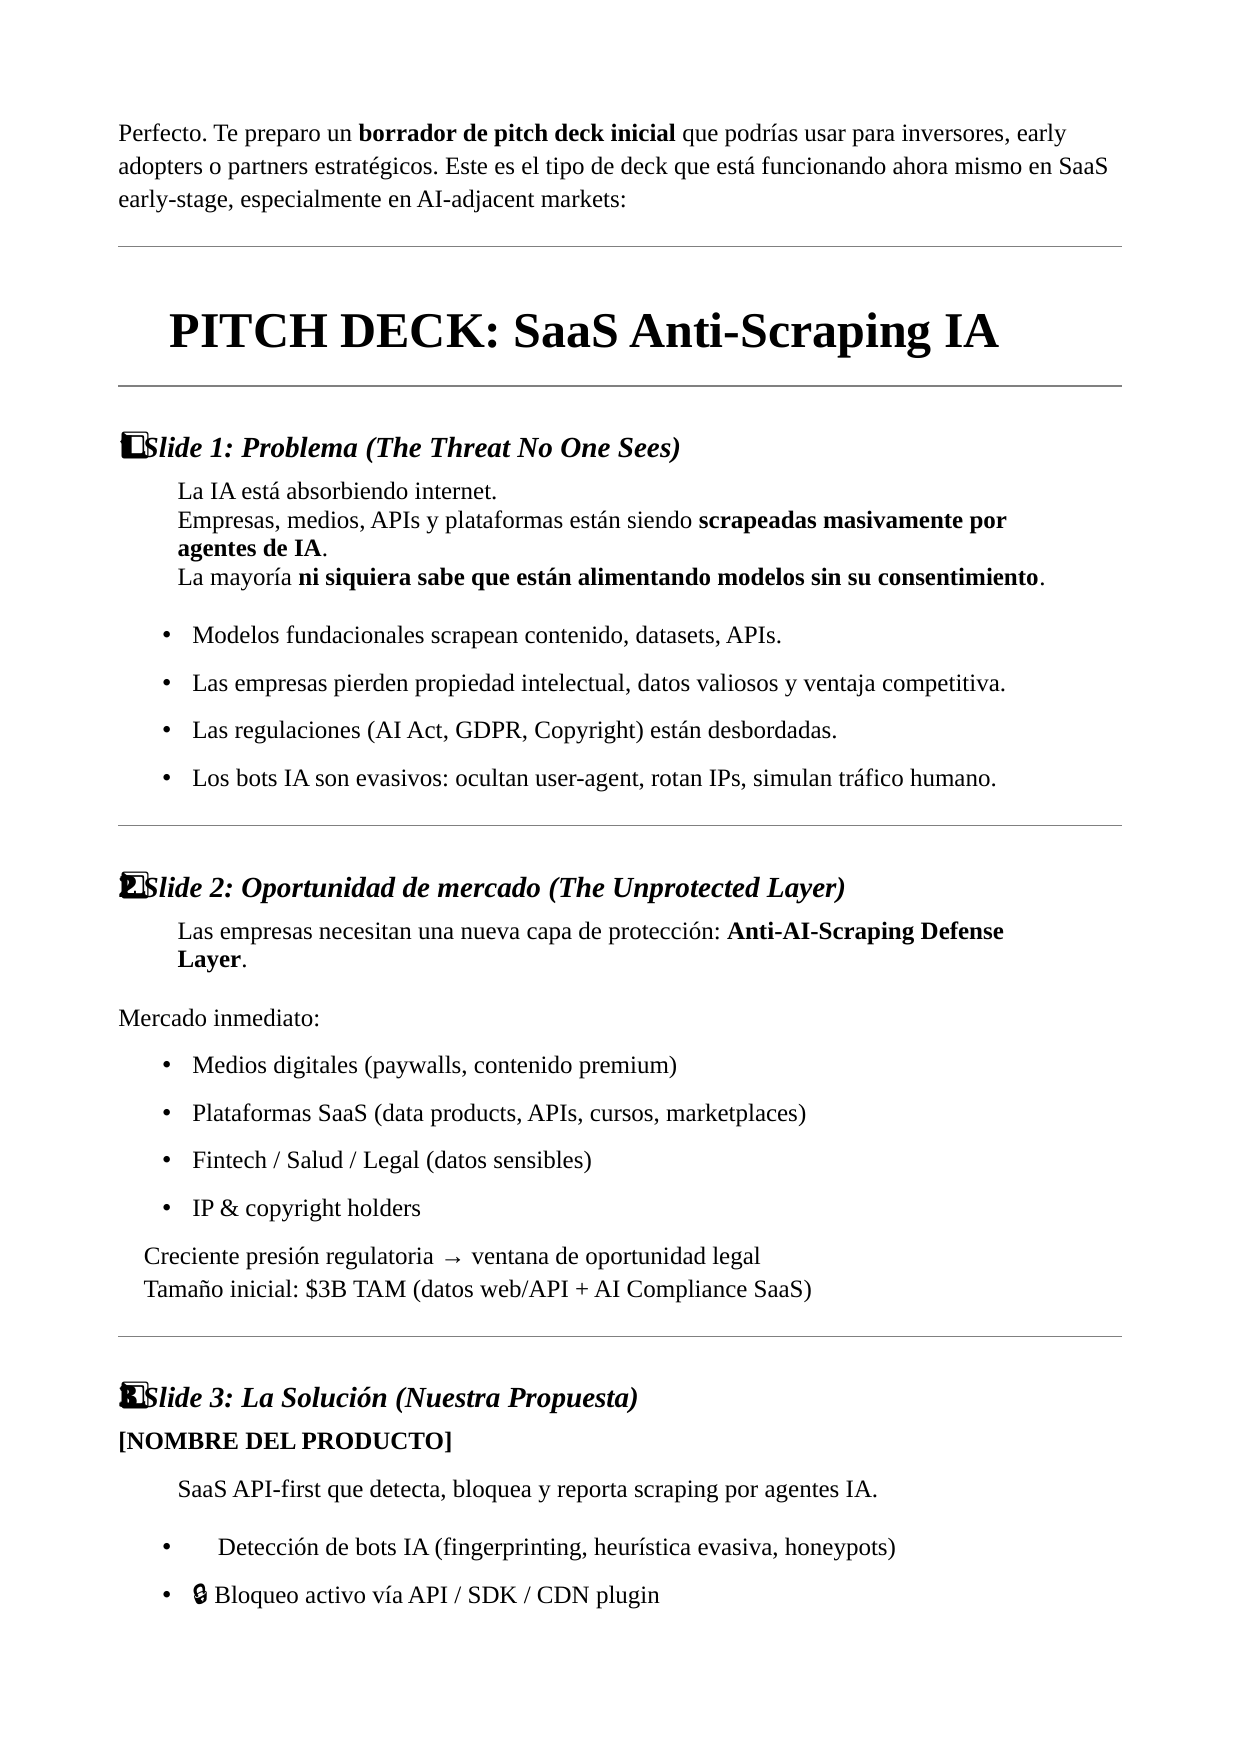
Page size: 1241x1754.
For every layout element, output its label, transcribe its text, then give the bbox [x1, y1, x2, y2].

list Plataformas SaaS (data products, APIs, cursos, marketplaces) [162, 1098, 1122, 1127]
text Perfecto. Te preparo un borrador de pitch deck inicial que podrías usar para inversores, early adopters o partners estratégicos. Este es el tipo de deck que está funcionando ahora mismo en SaaS early-stage, especialmente en AI-adjacent markets: [118, 118, 1122, 213]
list Medios digitales (paywalls, contenido premium) [162, 1050, 1122, 1079]
subtitle 2️⃣ Slide 2: Oportunidad de mercado (The Unprotected Layer) [118, 870, 1122, 903]
list Fintech / Salud / Legal (datos sensibles) [162, 1146, 1122, 1174]
list 🚫 Detección de bots IA (fingerprinting, heurística evasiva, honeypots) [162, 1532, 1122, 1561]
list 🔒 Bloqueo activo vía API / SDK / CDN plugin [162, 1580, 1122, 1608]
list Los bots IA son evasivos: ocultan user-agent, rotan IPs, simulan tráfico humano. [162, 763, 1122, 792]
list Las regulaciones (AI Act, GDPR, Copyright) están desbordadas. [162, 716, 1122, 744]
text SaaS API-first que detecta, bloquea y reporta scraping por agentes IA. [177, 1474, 1063, 1503]
text Mercado inmediato: [118, 1003, 1122, 1031]
list Modelos fundacionales scrapean contenido, datasets, APIs. [162, 620, 1122, 649]
subtitle 1️⃣ Slide 1: Problema (The Threat No One Sees) [118, 430, 1122, 463]
subtitle 🧩 PITCH DECK: SaaS Anti-Scraping IA [118, 301, 1122, 358]
list Las empresas pierden propiedad intelectual, datos valiosos y ventaja competitiva. [162, 668, 1122, 697]
list IP & copyright holders [162, 1193, 1122, 1222]
subtitle 3️⃣ Slide 3: La Solución (Nuestra Propuesta) [118, 1380, 1122, 1414]
text Las empresas necesitan una nueva capa de protección: Anti-AI-Scraping Defense Layer. [177, 916, 1063, 973]
text ✅ Creciente presión regulatoria → ventana de oportunidad legal ✅ Tamaño inicial: $3B TAM (datos web/API + AI Compliance SaaS) [118, 1241, 1122, 1302]
text [NOMBRE DEL PRODUCTO] [118, 1426, 1122, 1455]
text La IA está absorbiendo internet. Empresas, medios, APIs y plataformas están siendo scrapeadas masivamente por agentes de IA. La mayoría ni siquiera sabe que están alimentando modelos sin su consentimiento. [177, 476, 1063, 591]
